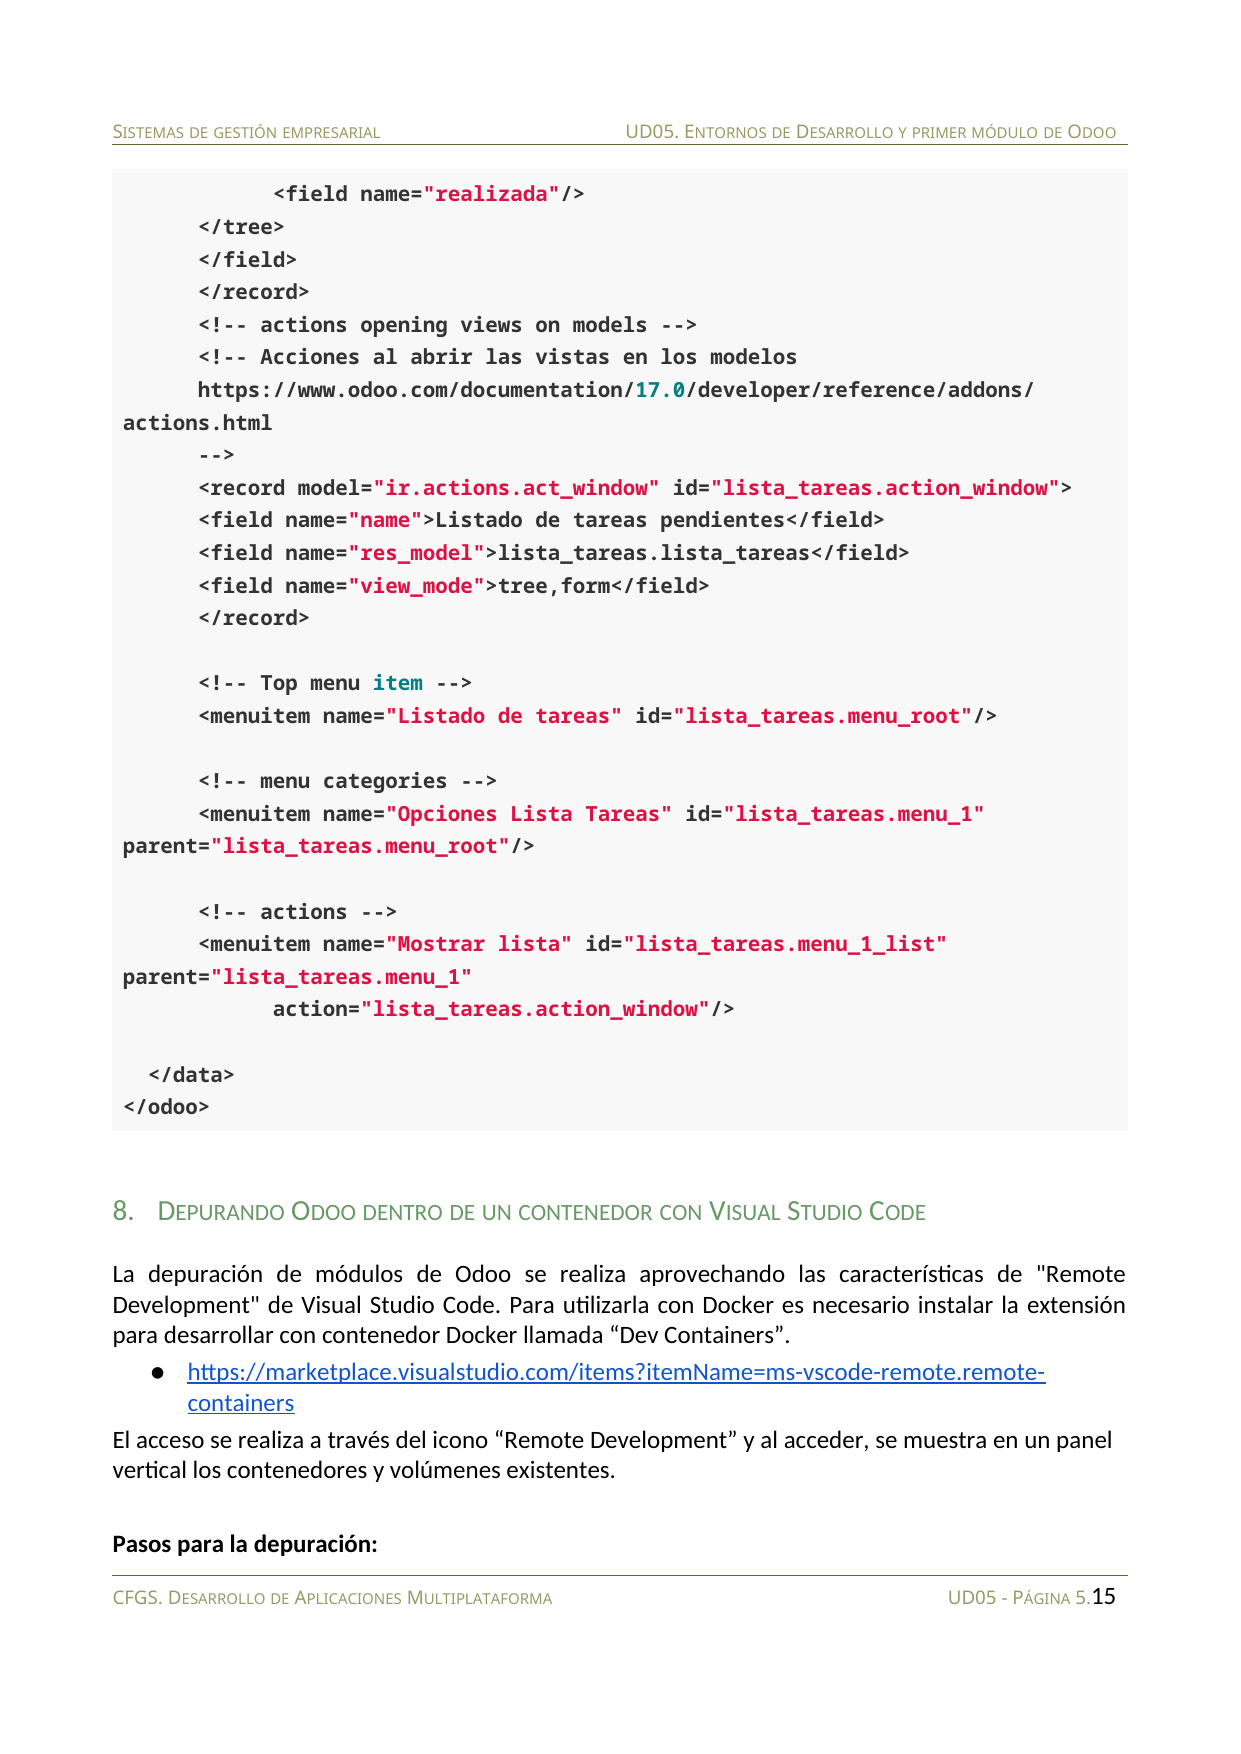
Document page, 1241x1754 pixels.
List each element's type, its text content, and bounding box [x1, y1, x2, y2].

list https://marketplace.visualstudio.com/items?itemName=ms-vscode-remote.remote-containers [150, 1356, 1128, 1417]
text El acceso se realiza a través del icono “Remote Development” y al acceder, se muestra en un panel vertical los contenedores y volúmenes existentes. [112, 1424, 1128, 1485]
text Pasos para la depuración: [112, 1528, 1128, 1559]
subtitle Depurando Odoo dentro de un contenedor con Visual Studio Code [112, 1192, 1128, 1228]
table_header <field name="realizada"/> </tree> </field> </record> <!-- actions opening views on models --> <!-- Acciones al abrir las vistas en los modelos https://www.odoo.com/documentation/17.0/developer/reference/addons/actions.html --> <record model="ir.actions.act_window" id="lista_tareas.action_window"> <field name="name">Listado de tareas pendientes</field> <field name="res_model">lista_tareas.lista_tareas</field> <field name="view_mode">tree,form</field> </record> <!-- Top menu item --> <menuitem name="Listado de tareas" id="lista_tareas.menu_root"/> <!-- menu categories --> <menuitem name="Opciones Lista Tareas" id="lista_tareas.menu_1" parent="lista_tareas.menu_root"/> <!-- actions --> <menuitem name="Mostrar lista" id="lista_tareas.menu_1_list" parent="lista_tareas.menu_1" action="lista_tareas.action_window"/> </data> </odoo> [112, 169, 1128, 1131]
text La depuración de módulos de Odoo se realiza aprovechando las características de "Remote Development" de Visual Studio Code. Para utilizarla con Docker es necesario instalar la extensión para desarrollar con contenedor Docker llamada “Dev Containers”. [112, 1258, 1128, 1350]
